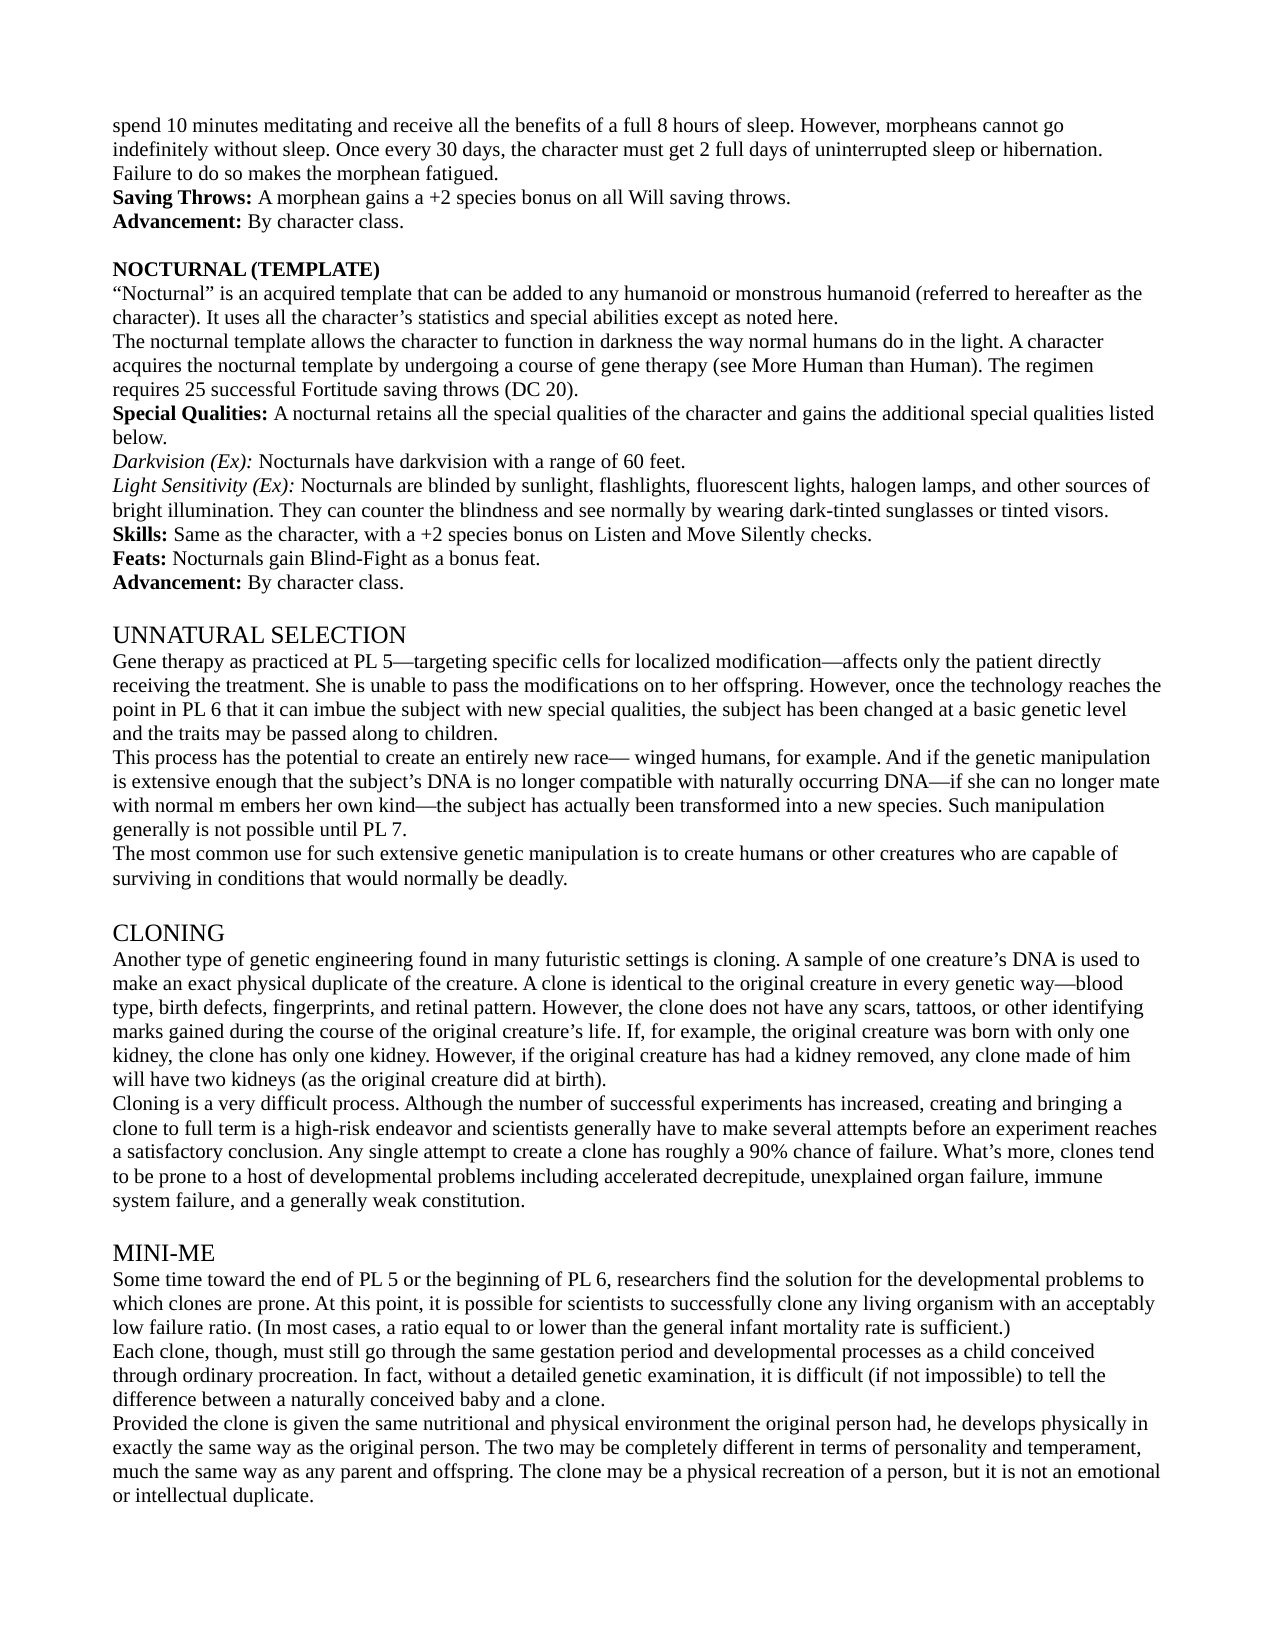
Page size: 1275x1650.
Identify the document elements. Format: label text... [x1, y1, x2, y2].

text Saving Throws: A morphean gains a +2 species bonus on all Will saving throws. [112, 185, 1162, 209]
subtitle CLONING [112, 918, 1162, 947]
text Advancement: By character class. [112, 209, 1162, 233]
text spend 10 minutes meditating and receive all the benefits of a full 8 hours of sleep. However, morpheans cannot go indefinitely without sleep. Once every 30 days, the character must get 2 full days of uninterrupted sleep or hibernation. Failure to do so makes the morphean fatigued. [112, 112, 1162, 185]
text Light Sensitivity (Ex): Nocturnals are blinded by sunlight, flashlights, fluorescent lights, halogen lamps, and other sources of bright illumination. They can counter the blindness and see normally by wearing dark-tinted sunglasses or tinted visors. [112, 473, 1162, 522]
text Special Qualities: A nocturnal retains all the special qualities of the character and gains the additional special qualities listed below. [112, 401, 1162, 449]
subtitle MINI-ME [112, 1238, 1162, 1267]
text The most common use for such extensive genetic manipulation is to create humans or other creatures who are capable of surviving in conditions that would normally be deadly. [112, 841, 1162, 889]
text Feats: Nocturnals gain Blind-Fight as a bonus feat. [112, 546, 1162, 570]
text This process has the potential to create an entirely new race— winged humans, for example. And if the genetic manipulation is extensive enough that the subject’s DNA is no longer compatible with naturally occurring DNA—if she can no longer mate with normal m embers her own kind—the subject has actually been transformed into a new species. Such manipulation generally is not possible until PL 7. [112, 745, 1162, 841]
text Gene therapy as practiced at PL 5—targeting specific cells for localized modification—affects only the patient directly receiving the treatment. She is unable to pass the modifications on to her offspring. However, once the technology reaches the point in PL 6 that it can imbue the subject with new special qualities, the subject has been changed at a basic genetic level and the traits may be passed along to children. [112, 649, 1162, 745]
text Some time toward the end of PL 5 or the beginning of PL 6, researchers find the solution for the developmental problems to which clones are prone. At this point, it is possible for scientists to successfully clone any living organism with an acceptably low failure ratio. (In most cases, a ratio equal to or lower than the general infant mortality rate is sufficient.) [112, 1267, 1162, 1339]
text Advancement: By character class. [112, 570, 1162, 594]
text Each clone, though, must still go through the same gestation period and developmental processes as a child conceived through ordinary procreation. In fact, without a detailed genetic examination, it is difficult (if not impossible) to tell the difference between a naturally conceived baby and a clone. [112, 1339, 1162, 1411]
text “Nocturnal” is an acquired template that can be added to any humanoid or monstrous humanoid (referred to hereafter as the character). It uses all the character’s statistics and special abilities except as noted here. [112, 281, 1162, 329]
text Cloning is a very difficult process. Although the number of successful experiments has increased, creating and bringing a clone to full term is a high-risk endeavor and scientists generally have to make several attempts before an experiment reaches a satisfactory conclusion. Any single attempt to create a clone has roughly a 90% chance of failure. What’s more, clones tend to be prone to a host of developmental problems including accelerated decrepitude, unexplained organ failure, immune system failure, and a generally weak constitution. [112, 1091, 1162, 1212]
text Darkvision (Ex): Nocturnals have darkvision with a range of 60 feet. [112, 449, 1162, 473]
text Another type of genetic engineering found in many futuristic settings is cloning. A sample of one creature’s DNA is used to make an exact physical duplicate of the creature. A clone is identical to the original creature in every genetic way—blood type, birth defects, fingerprints, and retinal pattern. However, the clone does not have any scars, tattoos, or other identifying marks gained during the course of the original creature’s life. If, for example, the original creature was born with only one kidney, the clone has only one kidney. However, if the original creature has had a kidney removed, any clone made of him will have two kidneys (as the original creature did at birth). [112, 947, 1162, 1091]
text NOCTURNAL (TEMPLATE) [112, 257, 1162, 281]
text The nocturnal template allows the character to function in darkness the way normal humans do in the light. A character acquires the nocturnal template by undergoing a course of gene therapy (see More Human than Human). The regimen requires 25 successful Fortitude saving throws (DC 20). [112, 329, 1162, 401]
text Skills: Same as the character, with a +2 species bonus on Listen and Move Silently checks. [112, 522, 1162, 546]
text Provided the clone is given the same nutritional and physical environment the original person had, he develops physically in exactly the same way as the original person. The two may be completely different in terms of personality and temperament, much the same way as any parent and offspring. The clone may be a physical recreation of a person, but it is not an emotional or intellectual duplicate. [112, 1411, 1162, 1507]
subtitle UNNATURAL SELECTION [112, 620, 1162, 649]
